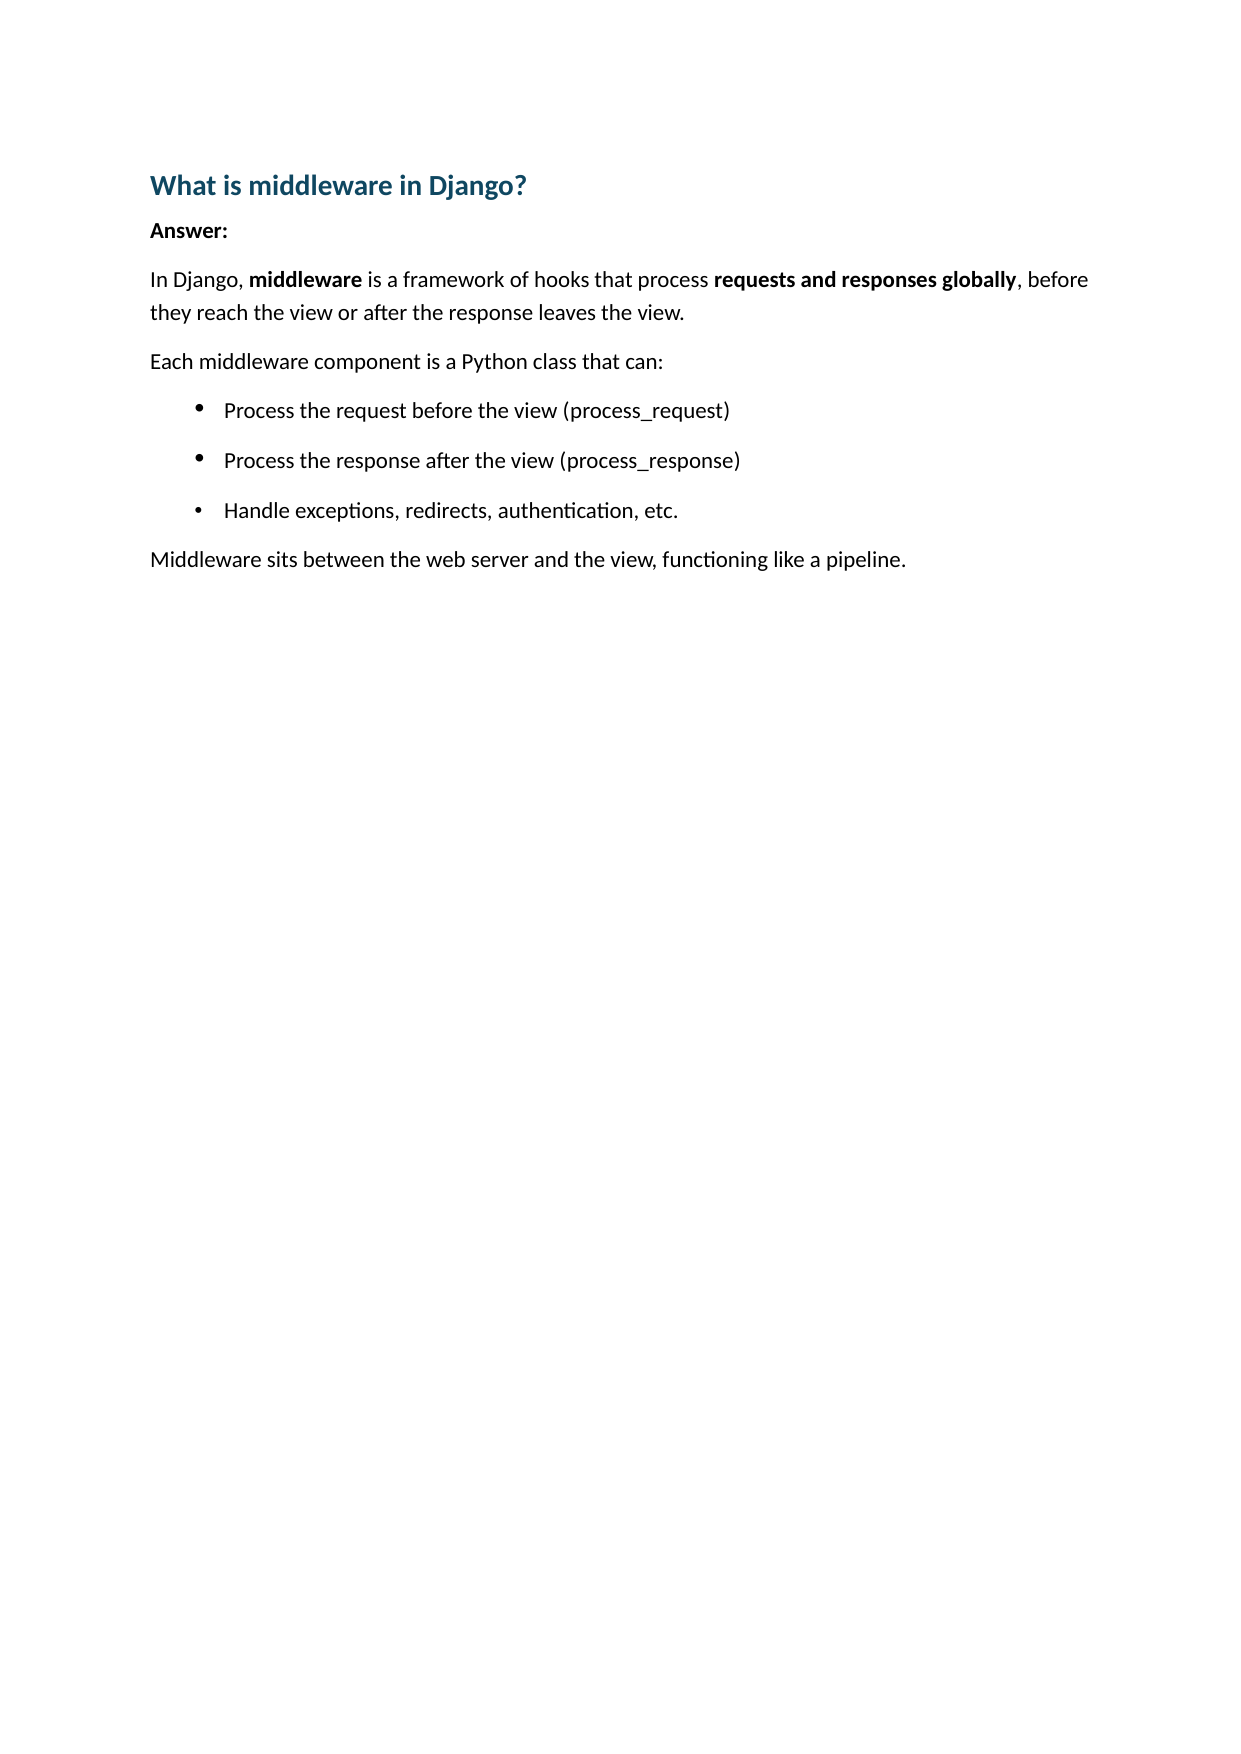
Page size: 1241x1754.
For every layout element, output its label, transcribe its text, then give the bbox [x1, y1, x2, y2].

subtitle What is middleware in Django? [150, 167, 1090, 202]
text Answer: [150, 216, 1090, 244]
list Process the request before the view (process_request) [194, 396, 1090, 425]
list Handle exceptions, redirects, authentication, etc. [194, 496, 1090, 524]
text In Django, middleware is a framework of hooks that process requests and responses globally, before they reach the view or after the response leaves the view. [150, 265, 1090, 326]
list Process the response after the view (process_response) [194, 446, 1090, 475]
text Middleware sits between the web server and the view, functioning like a pipeline. [150, 545, 1090, 573]
text Each middleware component is a Python class that can: [150, 347, 1090, 375]
